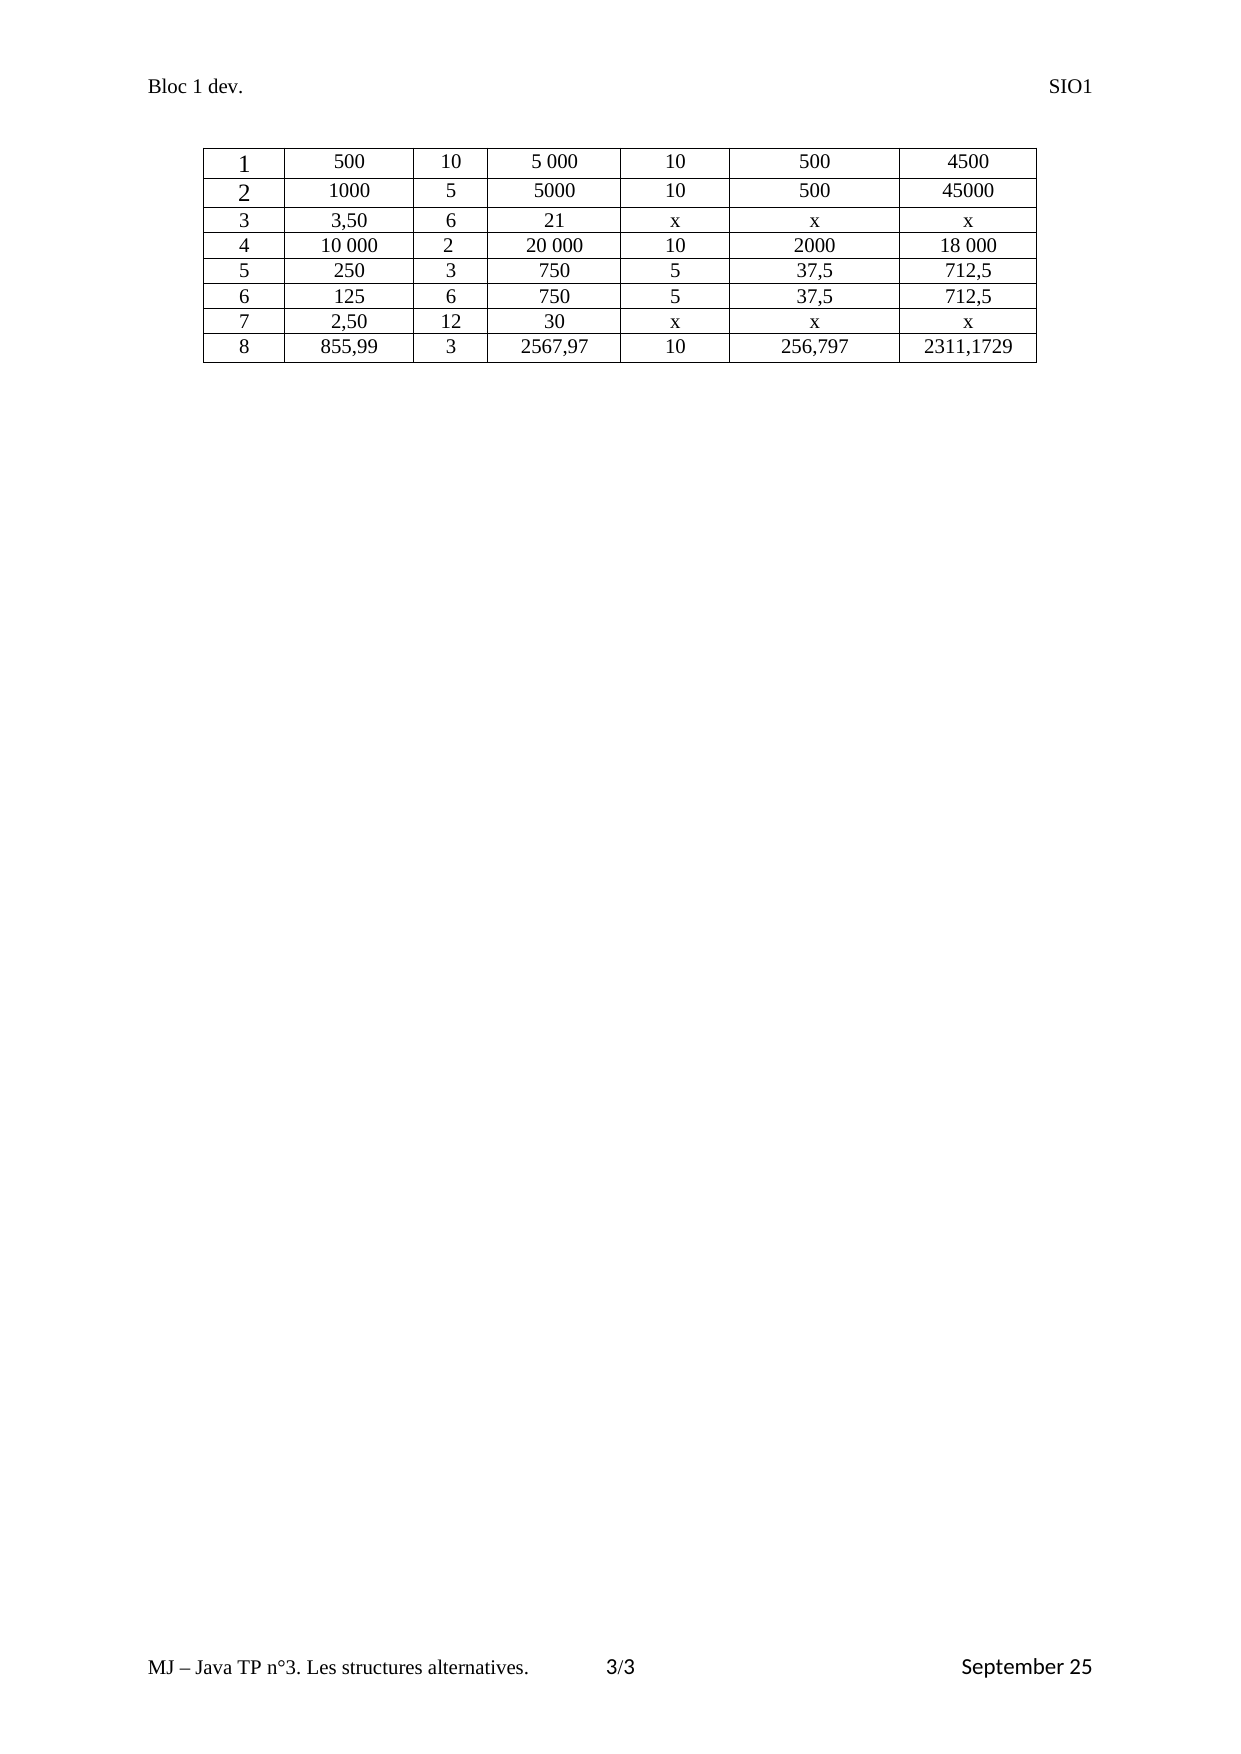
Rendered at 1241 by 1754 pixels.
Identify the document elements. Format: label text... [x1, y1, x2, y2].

table_cell 3 [204, 208, 284, 232]
table_cell 750 [488, 284, 620, 308]
table_cell 4 [204, 233, 284, 257]
table_cell 5 [414, 179, 487, 207]
table_cell 855,99 [285, 334, 413, 362]
table_cell 5000 [488, 179, 620, 207]
table_cell 20 000 [488, 233, 620, 257]
table_cell 5 [621, 284, 729, 308]
table_cell 18 000 [900, 233, 1036, 257]
table_cell 712,5 [900, 284, 1036, 308]
table_cell 10 [621, 179, 729, 207]
table_cell 500 [730, 179, 899, 207]
table_cell 750 [488, 259, 620, 282]
table_cell 5 000 [488, 149, 620, 177]
table_cell 8 [204, 334, 284, 362]
table_cell x [621, 208, 729, 232]
table_cell 3,50 [285, 208, 413, 232]
table_cell x [730, 309, 899, 333]
table_cell 37,5 [730, 259, 899, 282]
table_cell x [900, 208, 1036, 232]
table_cell 6 [414, 208, 487, 232]
table_cell x [730, 208, 899, 232]
table_cell 10 [621, 233, 729, 257]
table_cell 3 [414, 334, 487, 362]
table_cell 2000 [730, 233, 899, 257]
table_cell 712,5 [900, 259, 1036, 282]
table_cell 3 [414, 259, 487, 282]
table_cell 2567,97 [488, 334, 620, 362]
table_cell 1000 [285, 179, 413, 207]
table_cell 125 [285, 284, 413, 308]
table_cell 500 [285, 149, 413, 177]
table_cell 10 [414, 149, 487, 177]
table_cell 12 [414, 309, 487, 333]
table_cell 6 [204, 284, 284, 308]
table_cell 6 [414, 284, 487, 308]
table_cell 21 [488, 208, 620, 232]
table_cell 2 [414, 233, 487, 257]
table_cell 2311,1729 [900, 334, 1036, 362]
table_cell 4500 [900, 149, 1036, 177]
table_cell 5 [621, 259, 729, 282]
table_cell 37,5 [730, 284, 899, 308]
table_cell x [900, 309, 1036, 333]
table_cell 2 [204, 179, 284, 207]
table_cell 1 [204, 149, 284, 177]
table_cell 45000 [900, 179, 1036, 207]
table_cell 2,50 [285, 309, 413, 333]
table_cell 250 [285, 259, 413, 282]
table_cell 5 [204, 259, 284, 282]
table_cell 500 [730, 149, 899, 177]
table_cell 10 000 [285, 233, 413, 257]
table_cell 256,797 [730, 334, 899, 362]
table_cell 30 [488, 309, 620, 333]
table_cell 10 [621, 334, 729, 362]
table_cell x [621, 309, 729, 333]
table_cell 10 [621, 149, 729, 177]
table_cell 7 [204, 309, 284, 333]
